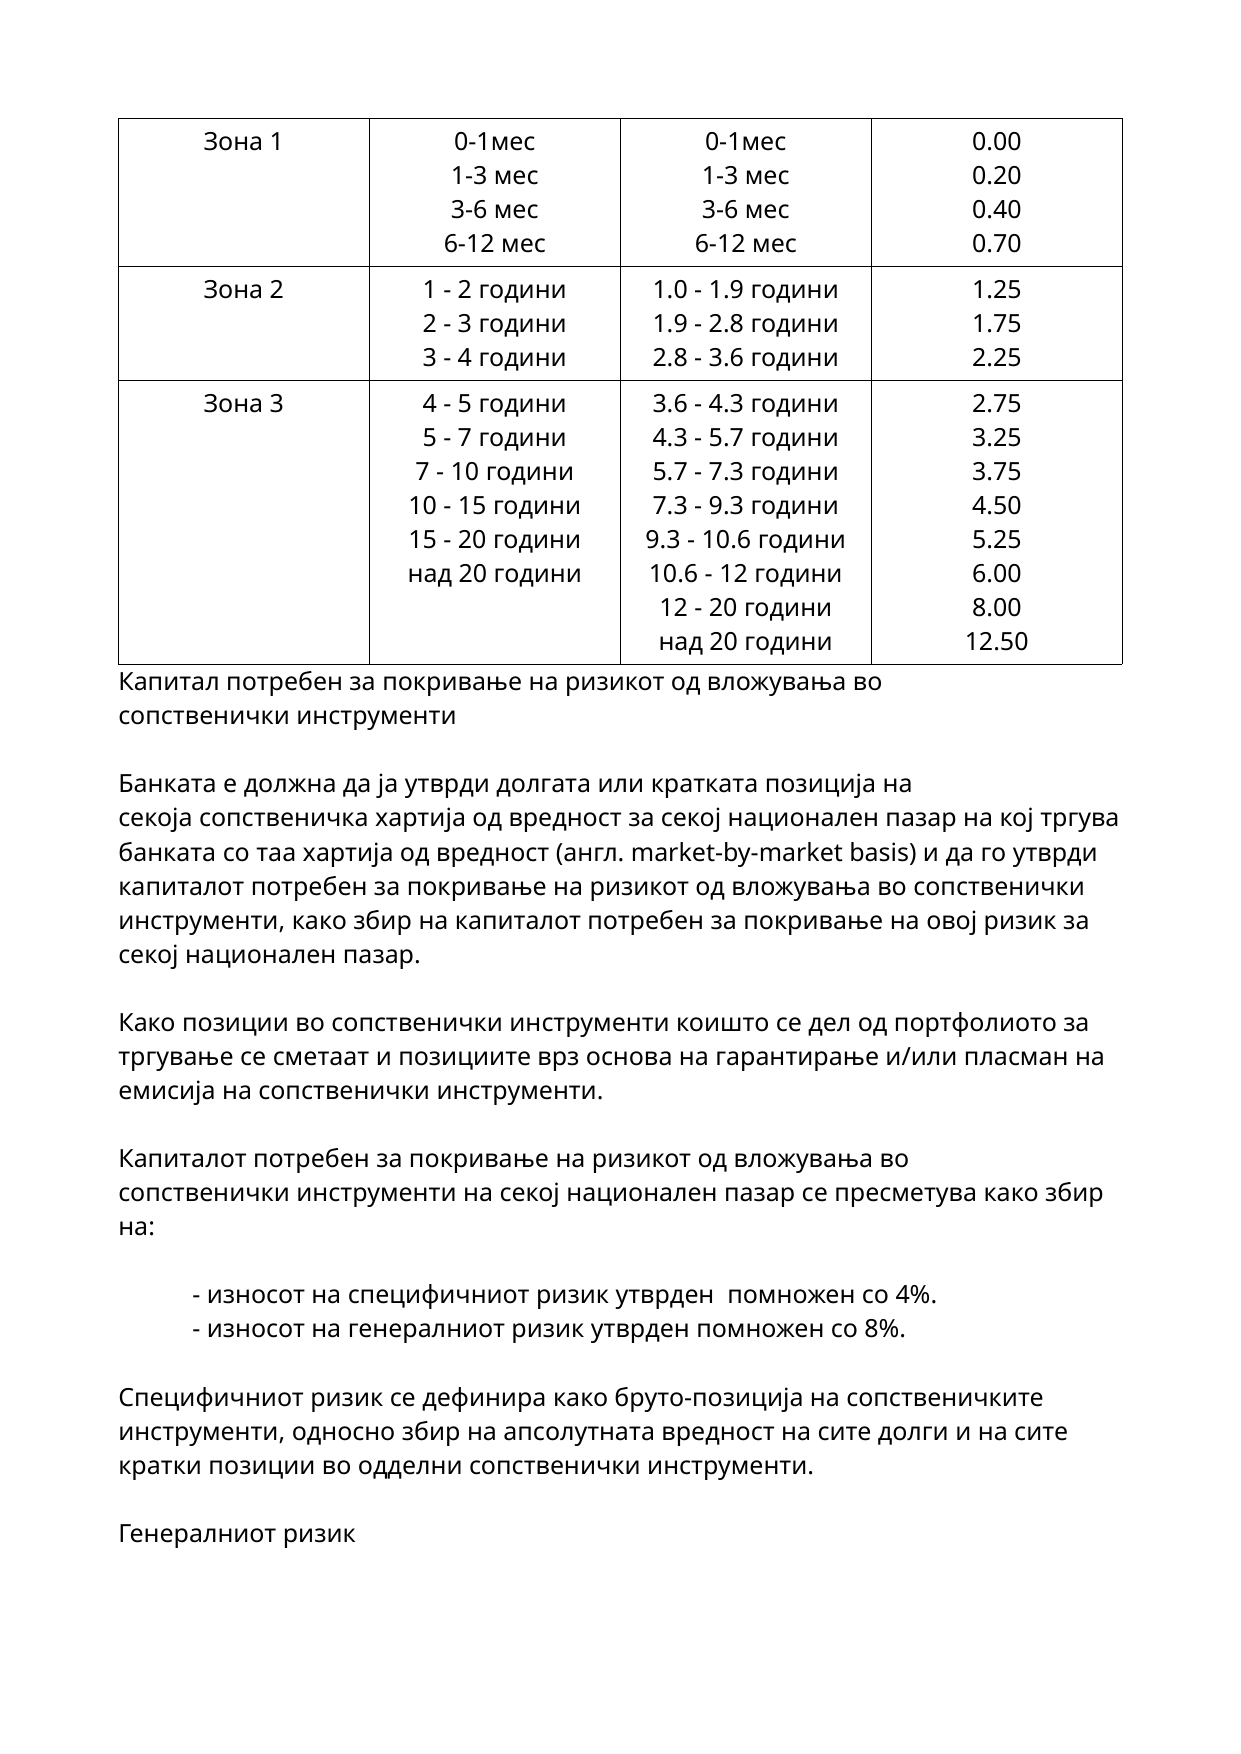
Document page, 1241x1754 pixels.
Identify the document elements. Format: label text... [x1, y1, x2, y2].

text Генералниот ризик [118, 1515, 1122, 1549]
text Банката е должна да ја утврди долгата или кратката позиција на [118, 766, 1122, 800]
table_cell Зона 3 [119, 381, 369, 664]
table_cell 0-1мес 1-3 мес 3-6 мес 6-12 мес [621, 119, 871, 266]
text - износот на специфичниот ризик утврден помножен со 4%. [118, 1277, 1122, 1311]
table_cell 1.0 - 1.9 години 1.9 - 2.8 години 2.8 - 3.6 години [621, 267, 871, 380]
table_cell Зона 2 [119, 267, 369, 380]
table_cell 1.25 1.75 2.25 [872, 267, 1122, 380]
text - износот на генералниот ризик утврден помножен со 8%. [118, 1311, 1122, 1345]
text Како позиции во сопственички инструменти коишто се дел од портфолиото за тргување се сметаат и позициите врз основа на гарантирање и/или пласман на емисија на сопственички инструменти. [118, 1004, 1122, 1107]
table_cell 0.00 0.20 0.40 0.70 [872, 119, 1122, 266]
text сопственички инструменти [118, 698, 1122, 732]
table_cell 3.6 - 4.3 години 4.3 - 5.7 години 5.7 - 7.3 години 7.3 - 9.3 години 9.3 - 10.6 години 10.6 - 12 години 12 - 20 години над 20 години [621, 381, 871, 664]
text Капитал потребен за покривање на ризикот од вложувања во [118, 665, 1122, 698]
text Капиталот потребен за покривање на ризикот од вложувања во [118, 1141, 1122, 1175]
table_cell 2.75 3.25 3.75 4.50 5.25 6.00 8.00 12.50 [872, 381, 1122, 664]
text сопственички инструменти на секој национален пазар се пресметува како збир на: [118, 1175, 1122, 1243]
text Специфичниот ризик се дефинира како бруто-позиција на сопственичките инструменти, односно збир на апсолутната вредност на сите долги и на сите кратки позиции во одделни сопственички инструменти. [118, 1379, 1122, 1481]
table_cell 1 - 2 години 2 - 3 години 3 - 4 години [370, 267, 620, 380]
table_cell Зона 1 [119, 119, 369, 266]
table_cell 0-1мес 1-3 мес 3-6 мес 6-12 мес [370, 119, 620, 266]
text секоја сопственичка хартија од вредност за секој национален пазар на кој тргува банката со таа хартија од вредност (англ. market-by-market basis) и да го утврди капиталот потребен за покривање на ризикот од вложувања во сопственички инструменти, како збир на капиталот потребен за покривање на овој ризик за секој национален пазар. [118, 800, 1122, 970]
table_cell 4 - 5 години 5 - 7 години 7 - 10 години 10 - 15 години 15 - 20 години над 20 години [370, 381, 620, 664]
